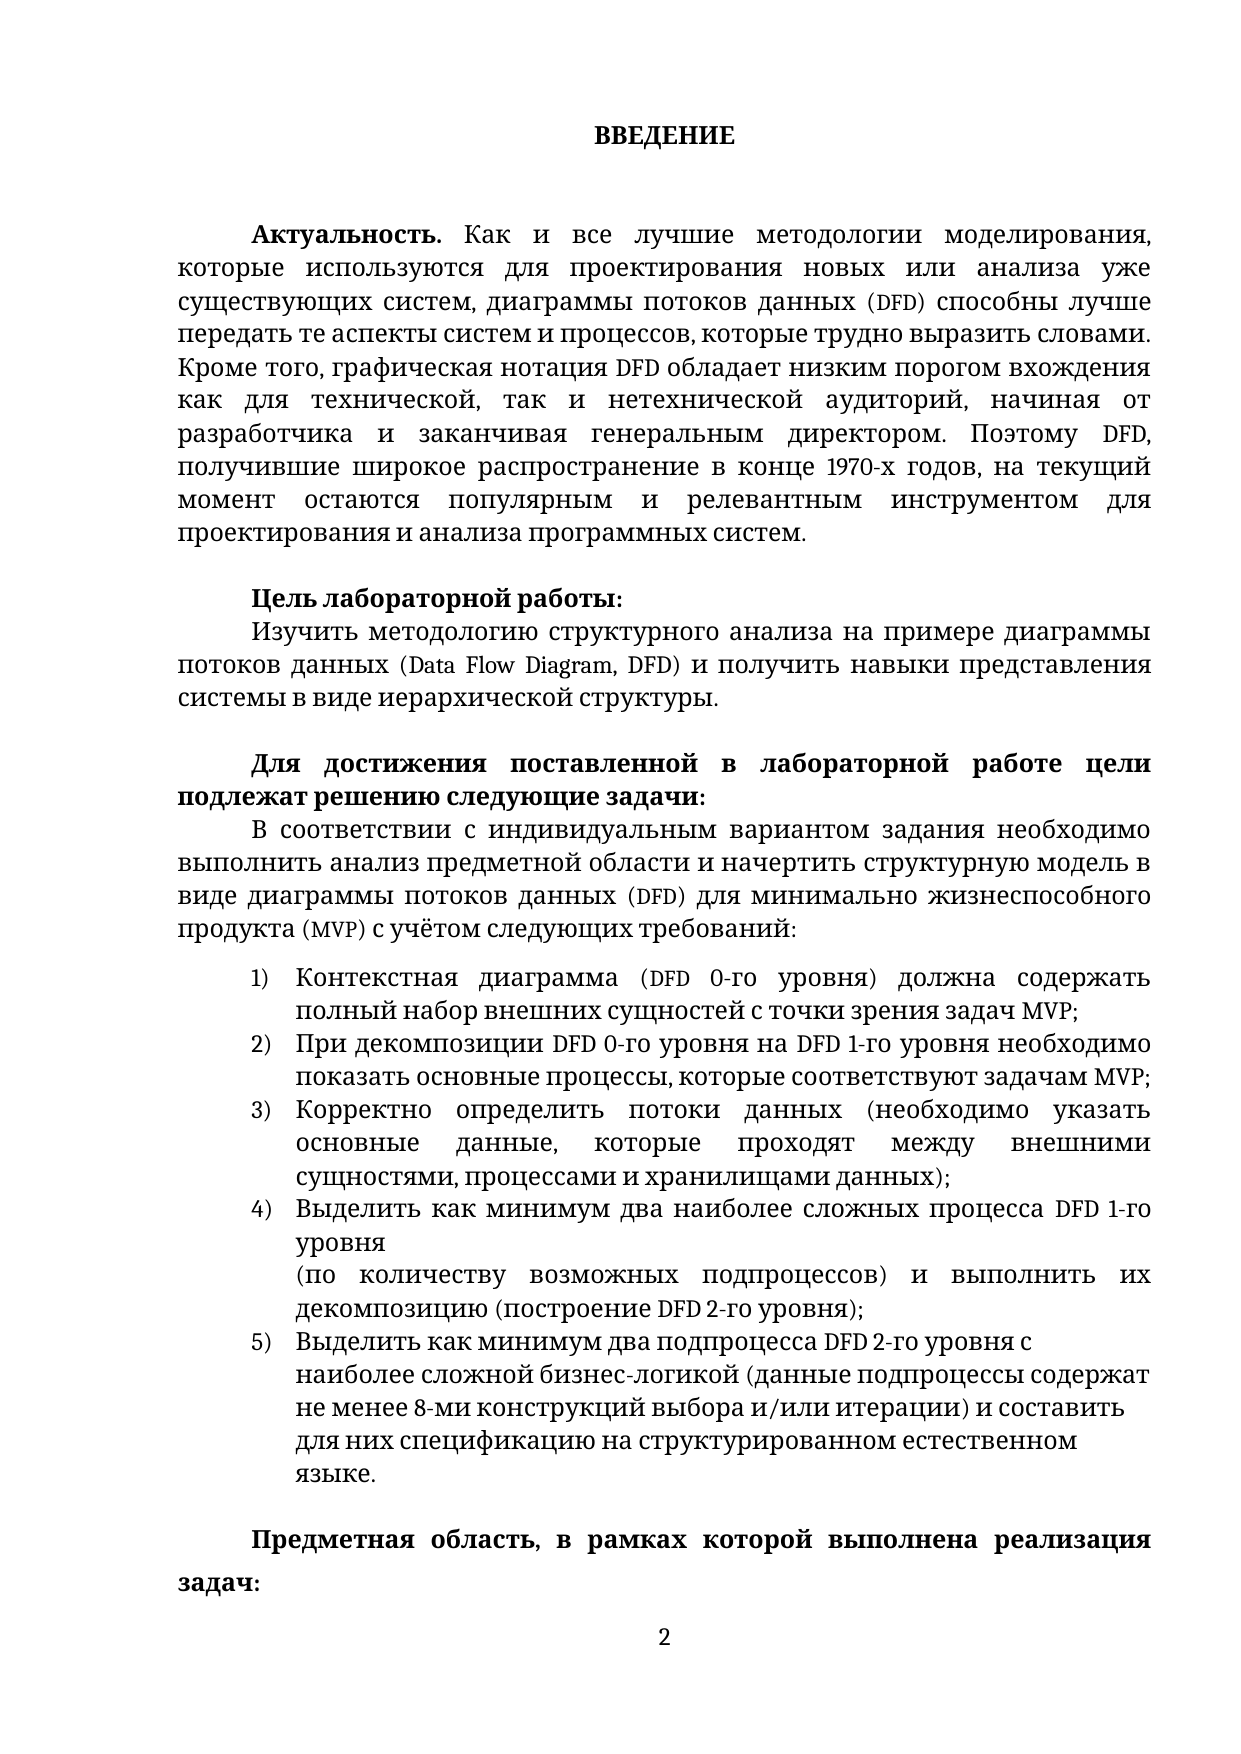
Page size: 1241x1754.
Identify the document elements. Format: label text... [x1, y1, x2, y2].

list Выделить как минимум два наиболее сложных процесса DFD 1-го уровня (по количеству возможных подпроцессов) и выполнить их декомпозицию (построение DFD 2-го уровня); [251, 1195, 1152, 1323]
text Предметная область, в рамках которой выполнена реализация задач: [177, 1526, 1152, 1597]
text Изучить методологию структурного анализа на примере диаграммы потоков данных (Data Flow Diagram, DFD) и получить навыки представления системы в виде иерархической структуры. [177, 618, 1152, 712]
subtitle ВВЕДЕНИЕ [177, 122, 1152, 151]
list При декомпозиции DFD 0-го уровня на DFD 1-го уровня необходимо показать основные процессы, которые соответствуют задачам MVP; [251, 1030, 1152, 1092]
text Цель лабораторной работы: [177, 584, 1152, 613]
list Выделить как минимум два подпроцесса DFD 2-го уровня с наиболее сложной бизнес-логикой (данные подпроцессы содержат не менее 8-ми конструкций выбора и/или итерации) и составить для них спецификацию на структурированном естественном языке. [251, 1327, 1152, 1488]
list Корректно определить потоки данных (необходимо указать основные данные, которые проходят между внешними сущностями, процессами и хранилищами данных); [251, 1096, 1152, 1191]
text Актуальность. Как и все лучшие методологии моделирования, которые используются для проектирования новых или анализа уже существующих систем, диаграммы потоков данных (DFD) способны лучше передать те аспекты систем и процессов, которые трудно выразить словами. Кроме того, графическая нотация DFD обладает низким порогом вхождения как для технической, так и нетехнической аудиторий, начиная от разработчика и заканчивая генеральным директором. Поэтому DFD, получившие широкое распространение в конце 1970-х годов, на текущий момент остаются популярным и релевантным инструментом для проектирования и анализа программных систем. [177, 221, 1152, 547]
text В соответствии с индивидуальным вариантом задания необходимо выполнить анализ предметной области и начертить структурную модель в виде диаграммы потоков данных (DFD) для минимально жизнеспособного продукта (MVP) с учётом следующих требований: [177, 816, 1152, 943]
text Для достижения поставленной в лабораторной работе цели подлежат решению следующие задачи: [177, 750, 1152, 811]
list Контекстная диаграмма (DFD 0-го уровня) должна содержать полный набор внешних сущностей с точки зрения задач MVP; [251, 964, 1152, 1026]
